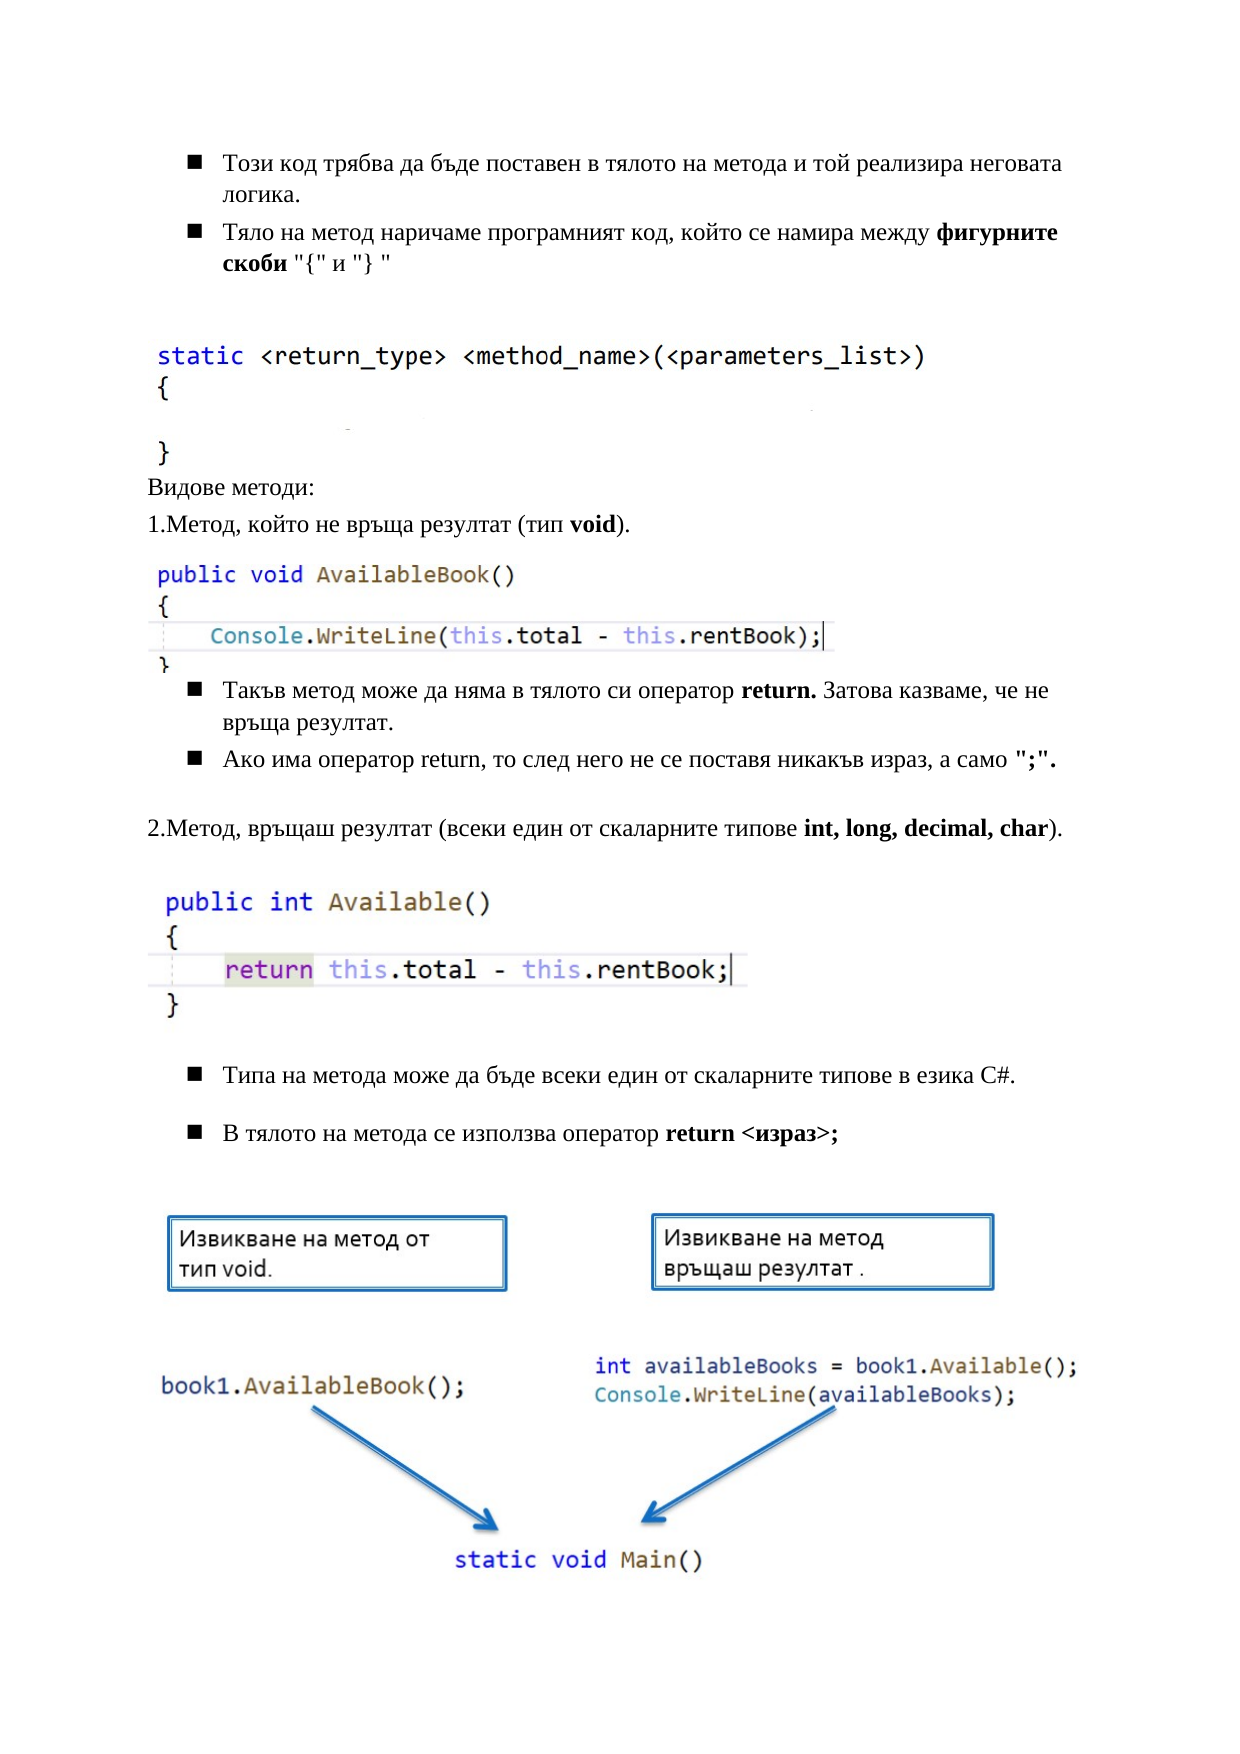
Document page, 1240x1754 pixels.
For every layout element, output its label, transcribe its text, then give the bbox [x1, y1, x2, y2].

list Ако има оператор return, то след него не се поставя никакъв израз, а само ";". [185, 744, 1093, 773]
text 1.Метод, който не връща резултат (тип void). [147, 509, 1093, 538]
text Видове методи: [147, 472, 1093, 501]
list Такъв метод може да няма в тялото си оператор return. Затова казваме, че не връща резултат. [185, 676, 1093, 736]
list Тяло на метод наричаме програмният код, който се намира между фигурните скоби "{" и "} " [185, 217, 1093, 277]
list Този код трябва да бъде поставен в тялото на метода и той реализира неговата логика. [185, 148, 1093, 208]
list В тялото на метода се използва оператор return <израз>; [185, 1118, 1093, 1147]
text 2.Метод, връщаш резултат (всеки един от скаларните типове int, long, decimal, char). [147, 813, 1093, 842]
list Типа на метода може да бъде всеки един от скаларните типове в езика C#. [185, 1060, 1093, 1089]
